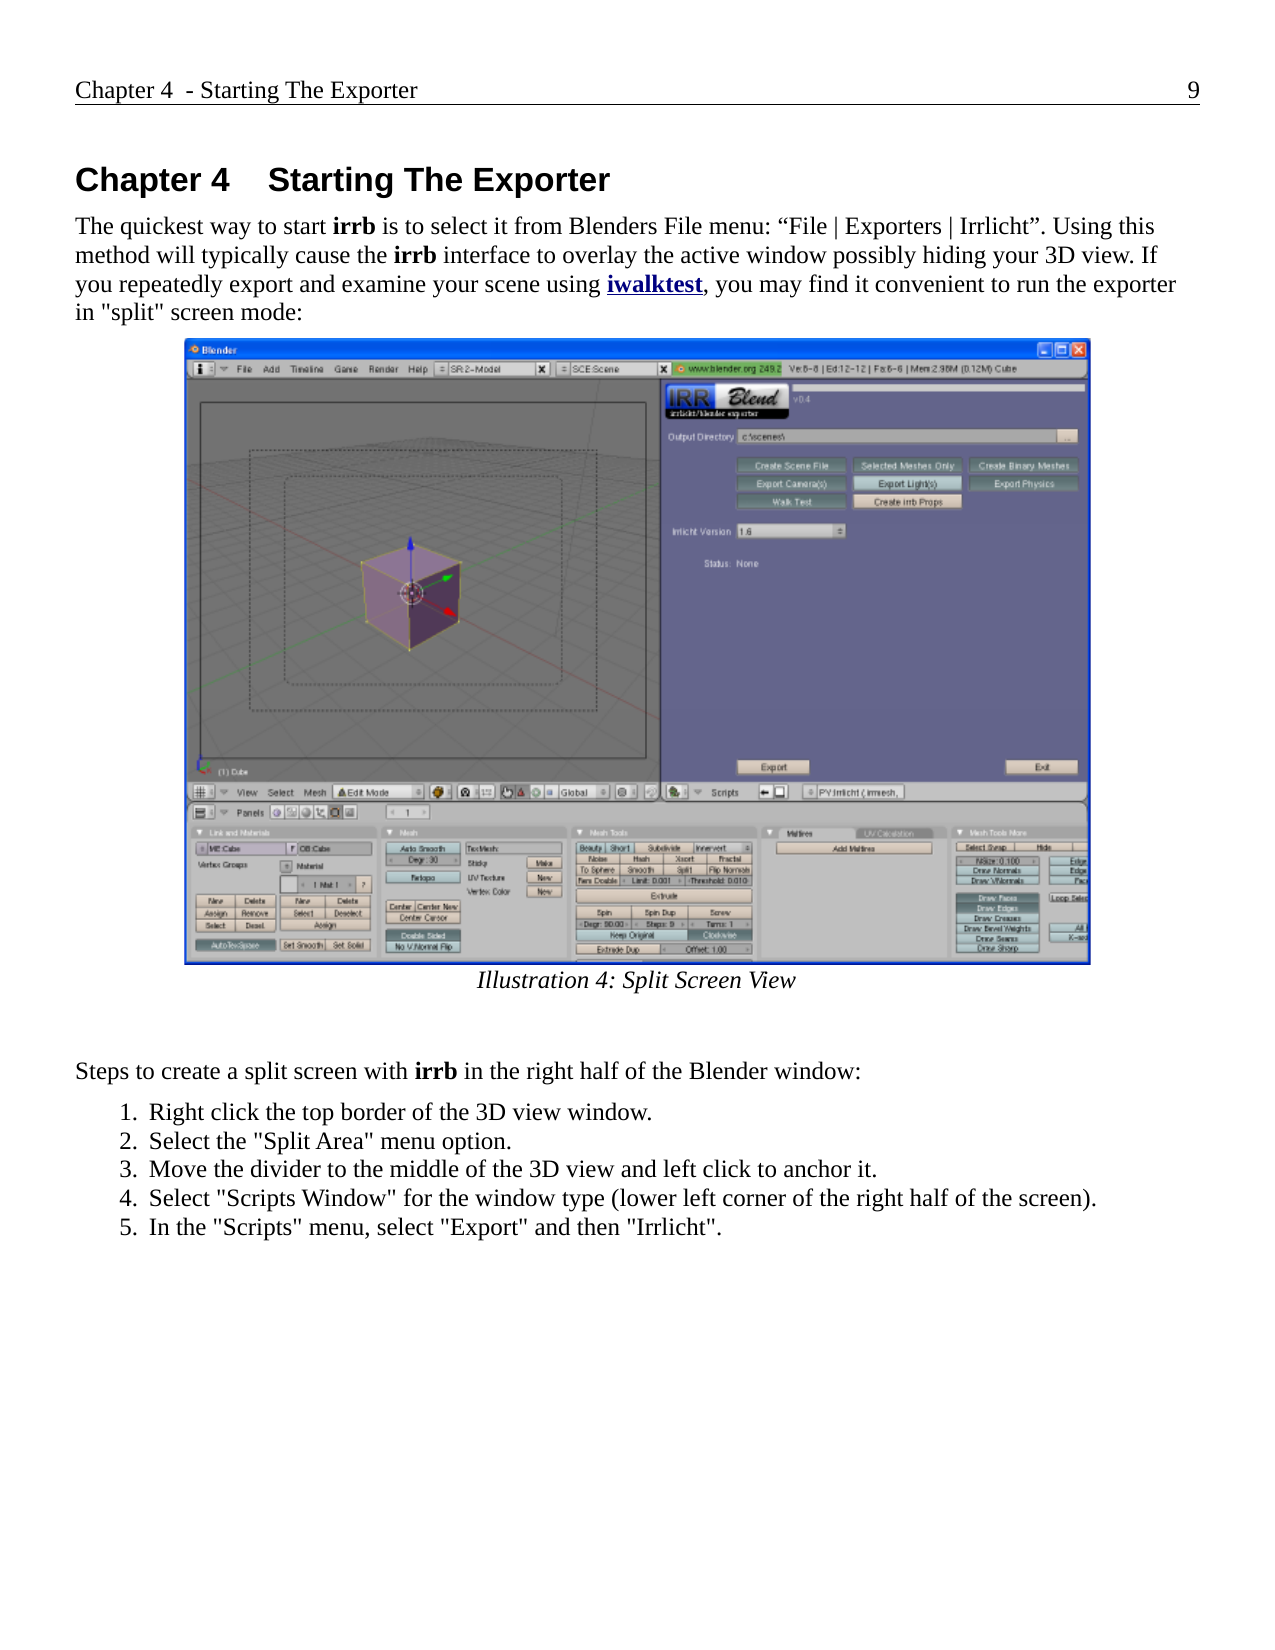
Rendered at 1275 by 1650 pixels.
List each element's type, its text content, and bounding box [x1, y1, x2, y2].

list Right click the top border of the 3D view window. [119, 1097, 1200, 1126]
text The quickest way to start irrb is to select it from Blenders File menu: “File | Exporters | Irrlicht”. Using this method will typically cause the irrb interface to overlay the active window possibly hiding your 3D view. If you repeatedly export and examine your scene using iwalktest, you may find it convenient to run the exporter in "split" screen mode: [75, 211, 1200, 326]
list In the "Scripts" menu, select "Export" and then "Irrlicht". [119, 1212, 1200, 1241]
list Move the divider to the middle of the 3D view and left click to anchor it. [119, 1154, 1200, 1183]
list Select the "Split Area" menu option. [119, 1126, 1200, 1154]
list Select "Scripts Window" for the window type (lower left corner of the right half of the screen). [119, 1183, 1200, 1212]
text Steps to create a split screen with irrb in the right half of the Blender window: [75, 1056, 1200, 1084]
text Illustration 4: Split Screen View [184, 965, 1091, 994]
subtitle Starting The Exporter [75, 160, 1200, 199]
picture [184, 338, 1091, 965]
